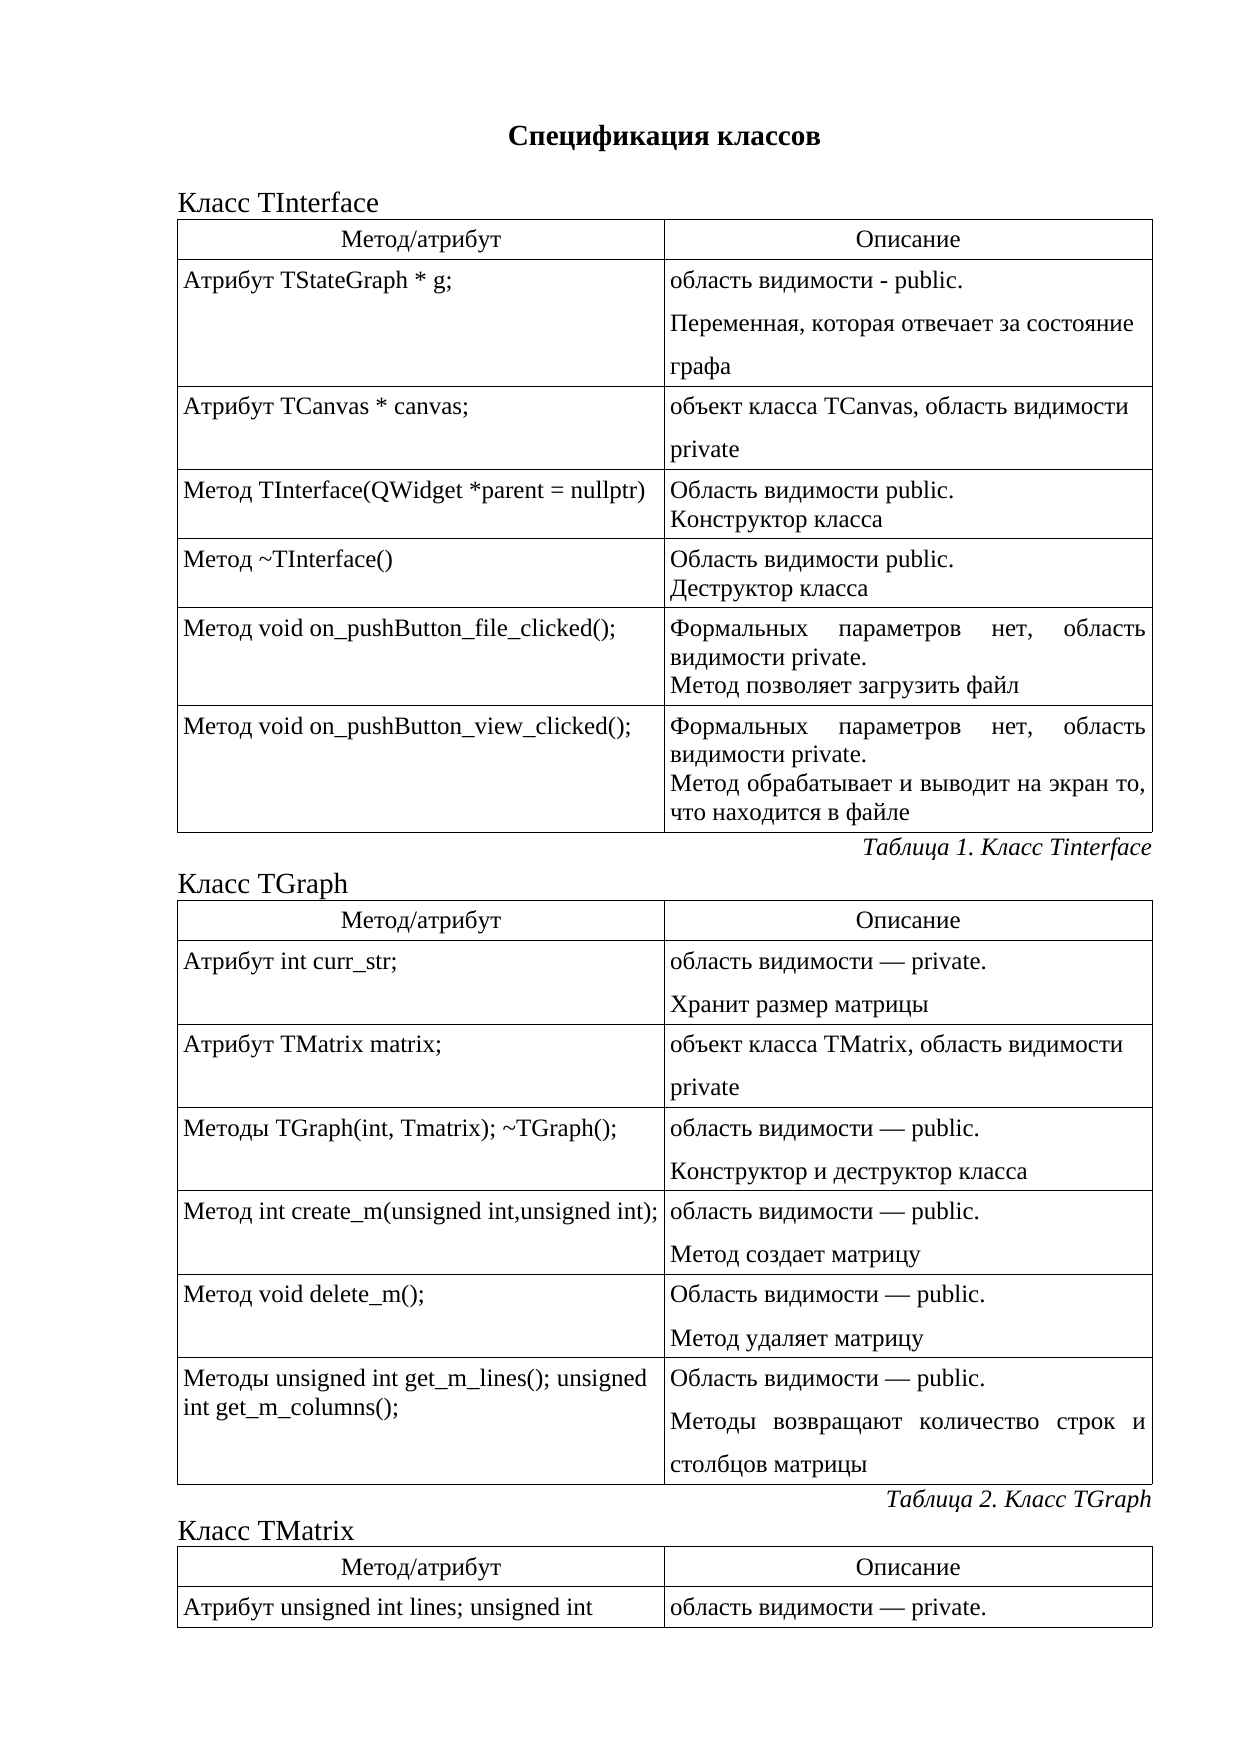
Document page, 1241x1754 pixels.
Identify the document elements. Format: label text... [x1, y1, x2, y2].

table_cell Метод void on_pushButton_view_clicked(); [178, 706, 664, 832]
table_cell объект класса TMatrix, область видимости private [665, 1025, 1152, 1107]
text Спецификация классов [177, 118, 1152, 152]
table_header Метод/атрибут [178, 1547, 664, 1586]
table_cell Атрибут TCanvas * canvas; [178, 387, 664, 469]
text Класс TGraph [177, 866, 1152, 900]
table_cell Область видимости public. Деструктор класса [665, 539, 1152, 607]
table_cell Метод int create_m(unsigned int,unsigned int); [178, 1191, 664, 1274]
table_cell Метод void on_pushButton_file_clicked(); [178, 608, 664, 705]
table_header Описание [665, 901, 1152, 940]
table_cell Метод TInterface(QWidget *parent = nullptr) [178, 470, 664, 538]
table_cell Методы unsigned int get_m_lines(); unsigned int get_m_columns(); [178, 1358, 664, 1484]
table_cell Метод ~TInterface() [178, 539, 664, 607]
table_cell Атрибут unsigned int lines; unsigned int [178, 1587, 664, 1627]
table_header Описание [665, 1547, 1152, 1586]
table_cell область видимости — public. Метод создает матрицу [665, 1191, 1152, 1274]
table_header Метод/атрибут [178, 901, 664, 940]
table_cell область видимости — private. [665, 1587, 1152, 1627]
table_header Метод/атрибут [178, 220, 664, 259]
table_cell Формальных параметров нет, область видимости private. Метод обрабатывает и выводит на экран то, что находится в файле [665, 706, 1152, 832]
table_cell Атрибут TStateGraph * g; [178, 260, 664, 386]
text Класс TInterface [177, 185, 1152, 219]
table_cell Атрибут TMatrix matrix; [178, 1025, 664, 1107]
table_cell Область видимости — public. Метод удаляет матрицу [665, 1275, 1152, 1357]
table_cell область видимости — public. Конструктор и деструктор класса [665, 1108, 1152, 1190]
table_cell Атрибут int curr_str; [178, 941, 664, 1023]
table_cell Методы TGraph(int, Tmatrix); ~TGraph(); [178, 1108, 664, 1190]
table_cell Формальных параметров нет, область видимости private. Метод позволяет загрузить файл [665, 608, 1152, 705]
table_cell Область видимости — public. Методы возвращают количество строк и столбцов матрицы [665, 1358, 1152, 1484]
text Таблица 2. Класс TGraph [177, 1485, 1152, 1513]
text Таблица 1. Класс Tinterface [177, 833, 1152, 860]
table_cell Область видимости public. Конструктор класса [665, 470, 1152, 538]
text Класс TMatrix [177, 1513, 1152, 1546]
table_cell объект класса TCanvas, область видимости private [665, 387, 1152, 469]
table_cell область видимости - public. Переменная, которая отвечает за состояние графа [665, 260, 1152, 386]
table_cell область видимости — private. Хранит размер матрицы [665, 941, 1152, 1023]
table_header Описание [665, 220, 1152, 259]
table_cell Метод void delete_m(); [178, 1275, 664, 1357]
